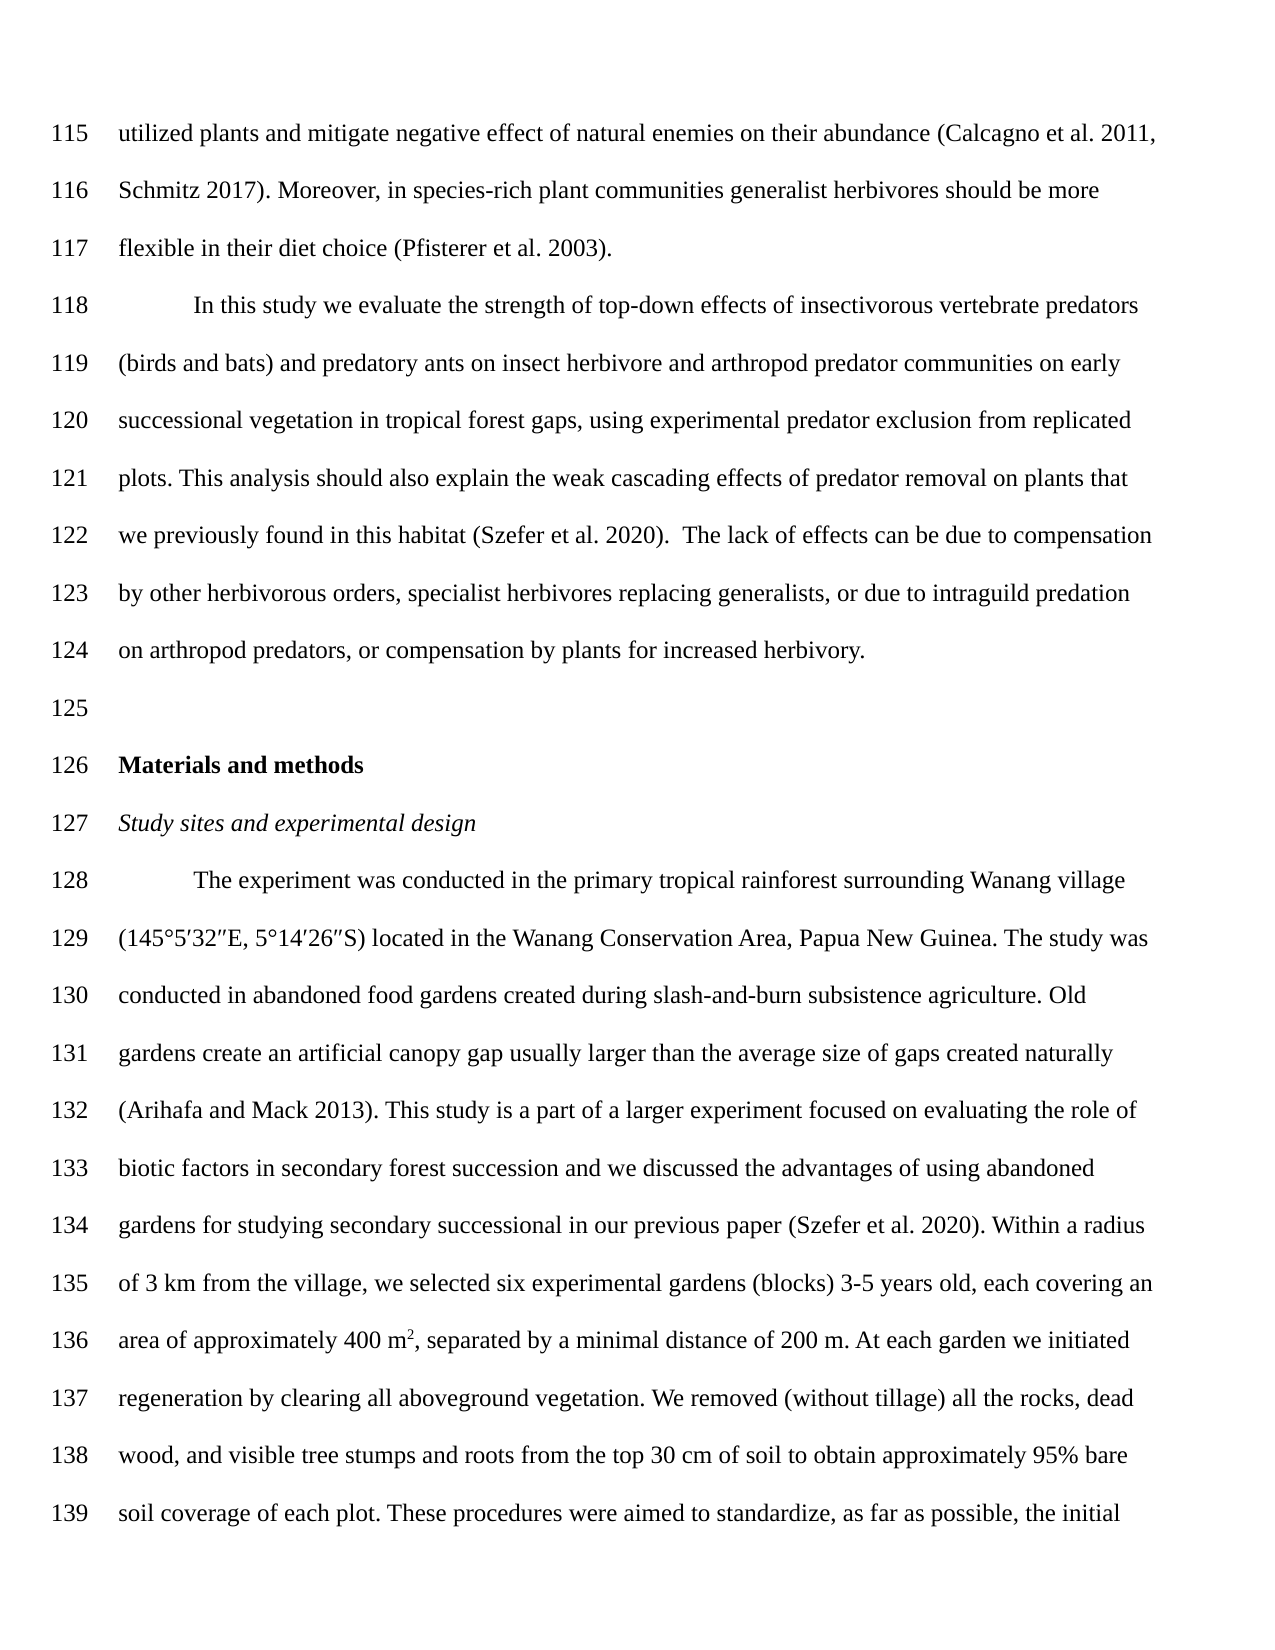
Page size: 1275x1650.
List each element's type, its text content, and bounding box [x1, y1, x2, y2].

text utilized plants and mitigate negative effect of natural enemies on their abundance (Calcagno et al. 2011, Schmitz 2017). Moreover, in species-rich plant communities generalist herbivores should be more flexible in their diet choice (Pfisterer et al. 2003). [118, 118, 1157, 262]
text Study sites and experimental design [118, 808, 1157, 837]
text In this study we evaluate the strength of top-down effects of insectivorous vertebrate predators (birds and bats) and predatory ants on insect herbivore and arthropod predator communities on early successional vegetation in tropical forest gaps, using experimental predator exclusion from replicated plots. This analysis should also explain the weak cascading effects of predator removal on plants that we previously found in this habitat (Szefer et al. 2020). The lack of effects can be due to compensation by other herbivorous orders, specialist herbivores replacing generalists, or due to intraguild predation on arthropod predators, or compensation by plants for increased herbivory. [118, 291, 1157, 664]
text Materials and methods [118, 751, 1157, 779]
text The experiment was conducted in the primary tropical rainforest surrounding Wanang village (145°5′32″E, 5°14′26″S) located in the Wanang Conservation Area, Papua New Guinea. The study was conducted in abandoned food gardens created during slash-and-burn subsistence agriculture. Old gardens create an artificial canopy gap usually larger than the average size of gaps created naturally (Arihafa and Mack 2013). This study is a part of a larger experiment focused on evaluating the role of biotic factors in secondary forest succession and we discussed the advantages of using abandoned gardens for studying secondary successional in our previous paper (Szefer et al. 2020). Within a radius of 3 km from the village, we selected six experimental gardens (blocks) 3-5 years old, each covering an area of approximately 400 m2, separated by a minimal distance of 200 m. At each garden we initiated regeneration by clearing all aboveground vegetation. We removed (without tillage) all the rocks, dead wood, and visible tree stumps and roots from the top 30 cm of soil to obtain approximately 95% bare soil coverage of each plot. These procedures were aimed to standardize, as far as possible, the initial [118, 866, 1157, 1527]
